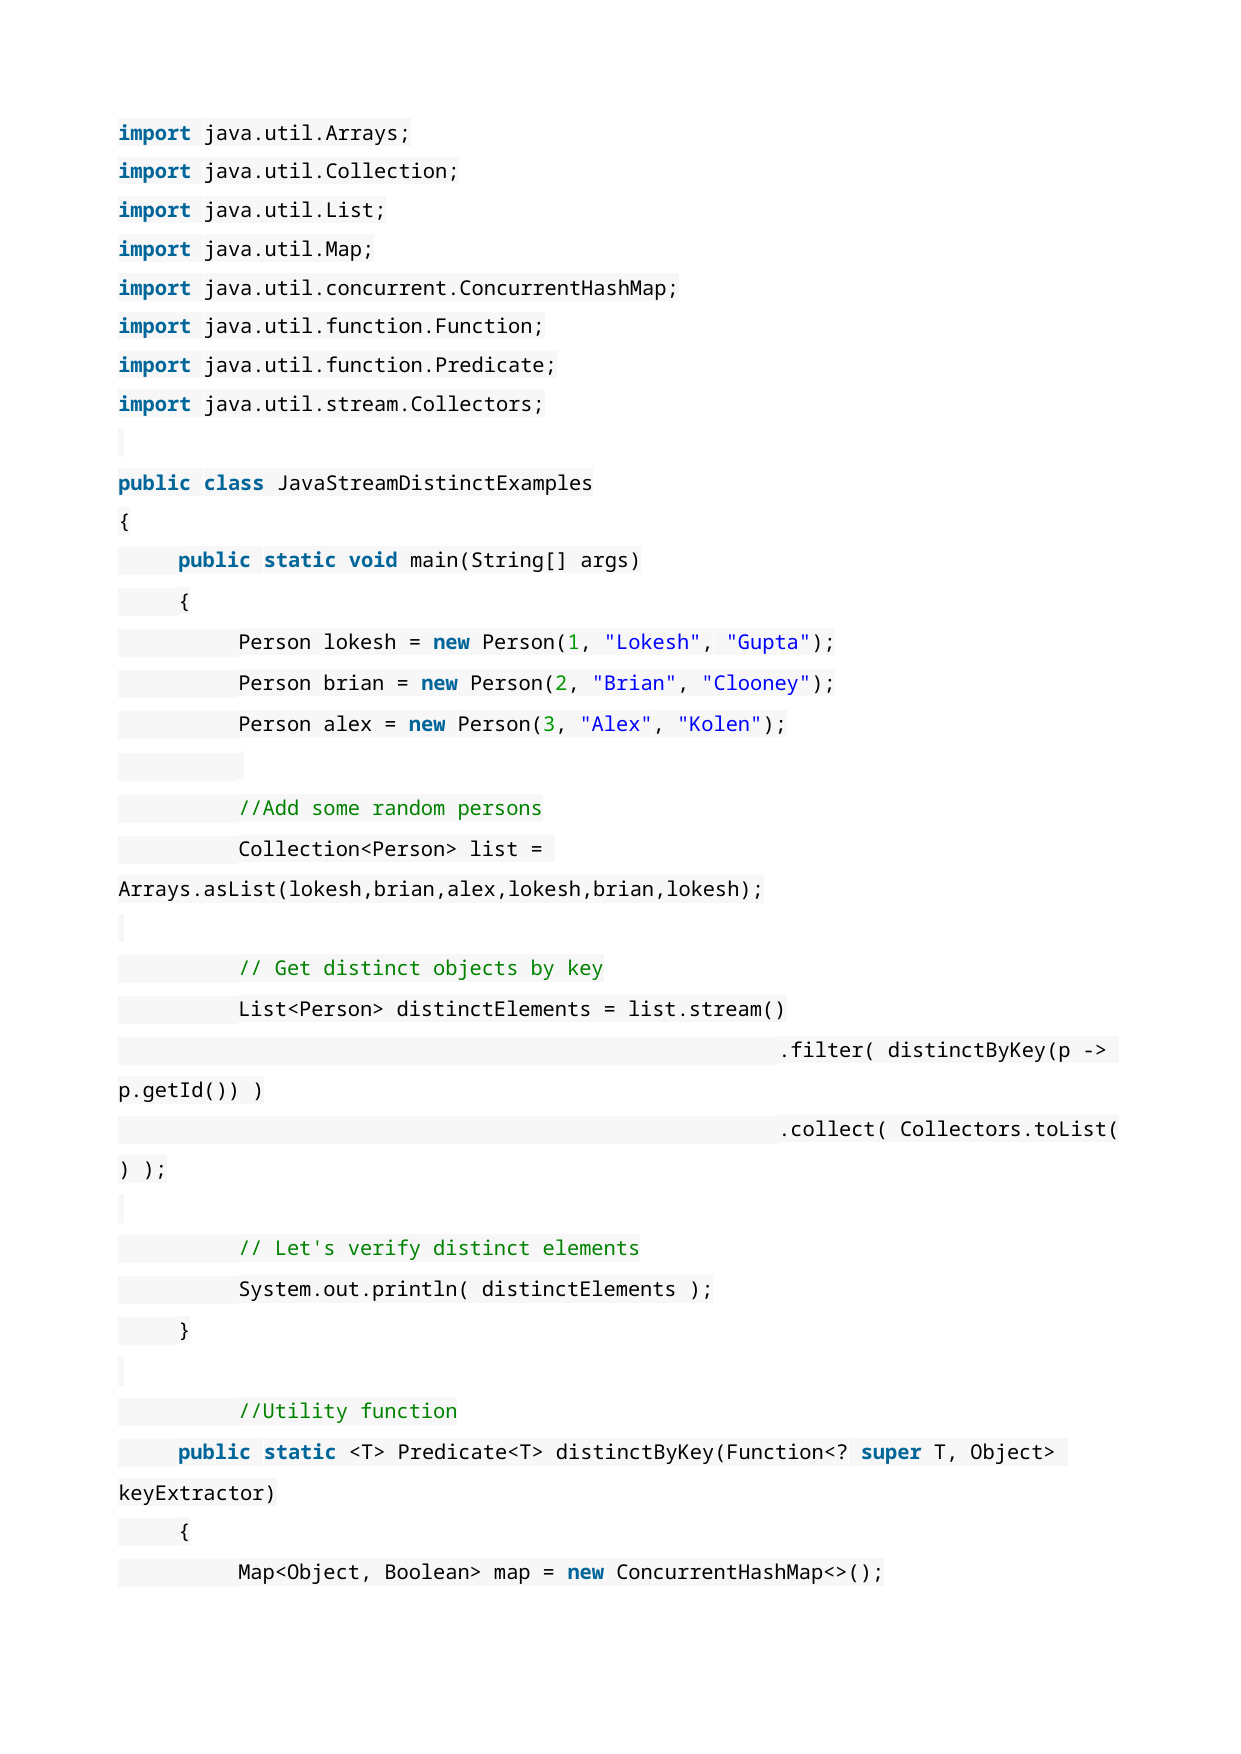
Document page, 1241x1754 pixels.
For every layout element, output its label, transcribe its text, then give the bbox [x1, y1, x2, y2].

text import java.util.function.Function; [118, 312, 1122, 339]
text Person brian = new Person(2, "Brian", "Clooney"); [118, 669, 1122, 698]
text import java.util.Arrays; [118, 118, 1122, 146]
text Person alex = new Person(3, "Alex", "Kolen"); [118, 709, 1122, 739]
text public static void main(String[] args) [118, 546, 1122, 575]
text { [118, 587, 1122, 616]
text // Let's verify distinct elements [118, 1234, 1122, 1263]
text import java.util.List; [118, 196, 1122, 223]
text .filter( distinctByKey(p -> p.getId()) ) [118, 1036, 1122, 1104]
text Map<Object, Boolean> map = new ConcurrentHashMap<>(); [118, 1558, 1122, 1587]
text Person lokesh = new Person(1, "Lokesh", "Gupta"); [118, 628, 1122, 657]
text public class JavaStreamDistinctExamples [118, 468, 1122, 496]
text import java.util.Collection; [118, 157, 1122, 184]
text import java.util.function.Predicate; [118, 351, 1122, 378]
text Collection<Person> list = Arrays.asList(lokesh,brian,alex,lokesh,brian,lokesh); [118, 834, 1122, 903]
text System.out.println( distinctElements ); [118, 1275, 1122, 1304]
text // Get distinct objects by key [118, 954, 1122, 983]
text .collect( Collectors.toList() ); [118, 1115, 1122, 1183]
text List<Person> distinctElements = list.stream() [118, 995, 1122, 1024]
text public static <T> Predicate<T> distinctByKey(Function<? super T, Object> keyExtractor) [118, 1438, 1122, 1506]
text { [118, 1517, 1122, 1546]
text import java.util.stream.Collectors; [118, 389, 1122, 417]
text //Utility function [118, 1397, 1122, 1426]
text import java.util.concurrent.ConcurrentHashMap; [118, 273, 1122, 301]
text } [118, 1316, 1122, 1345]
text { [118, 507, 1122, 535]
text import java.util.Map; [118, 234, 1122, 262]
text //Add some random persons [118, 794, 1122, 823]
